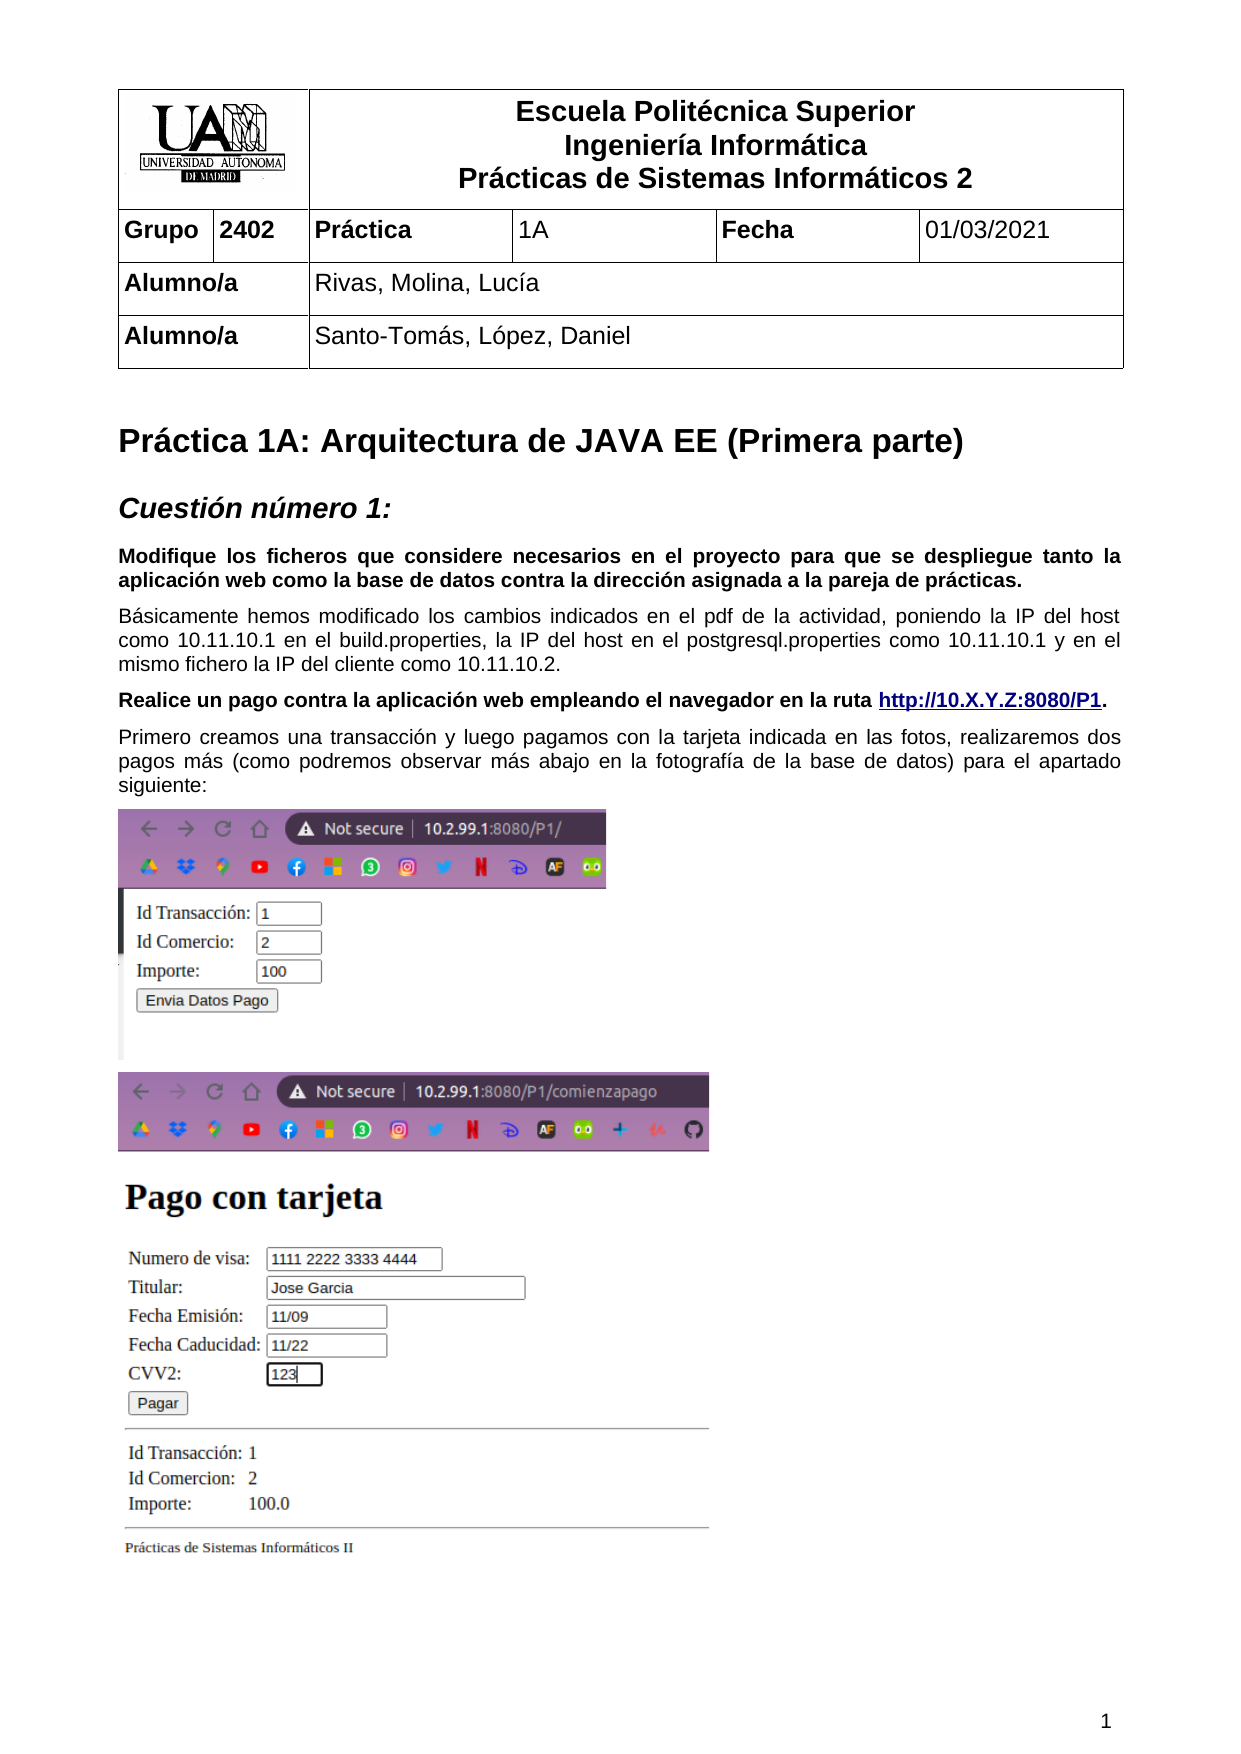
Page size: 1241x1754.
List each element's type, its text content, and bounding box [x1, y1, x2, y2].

text Modifique los ficheros que considere necesarios en el proyecto para que se despliegue tanto la aplicación web como la base de datos contra la dirección asignada a la pareja de prácticas. [118, 543, 1122, 591]
picture [118, 1072, 710, 1610]
table_cell Alumno/a [119, 263, 308, 315]
table_cell 1A [513, 210, 716, 262]
table_header Escuela Politécnica Superior Ingeniería Informática Prácticas de Sistemas Informáticos 2 [310, 90, 1123, 209]
table_cell Alumno/a [119, 316, 308, 368]
table_cell 2402 [214, 210, 308, 262]
subtitle Práctica 1A: Arquitectura de JAVA EE (Primera parte) [118, 421, 1122, 460]
subtitle Cuestión número 1: [118, 491, 1122, 525]
text Primero creamos una transacción y luego pagamos con la tarjeta indicada en las fotos, realizaremos dos pagos más (como podremos observar más abajo en la fotografía de la base de datos) para el apartado siguiente: [118, 725, 1122, 797]
table_cell 01/03/2021 [920, 210, 1123, 262]
table_cell Fecha [717, 210, 919, 262]
picture [123, 94, 296, 191]
table_cell Práctica [310, 210, 512, 262]
table_cell Rivas, Molina, Lucía [310, 263, 1123, 315]
text Realice un pago contra la aplicación web empleando el navegador en la ruta http://10.X.Y.Z:8080/P1. [118, 688, 1122, 712]
table_header [119, 90, 308, 209]
table_cell Grupo [119, 210, 213, 262]
text Básicamente hemos modificado los cambios indicados en el pdf de la actividad, poniendo la IP del host como 10.11.10.1 en el build.properties, la IP del host en el postgresql.properties como 10.11.10.1 y en el mismo fichero la IP del cliente como 10.11.10.2. [118, 604, 1122, 676]
picture [118, 809, 607, 1060]
table_cell Santo-Tomás, López, Daniel [310, 316, 1123, 368]
